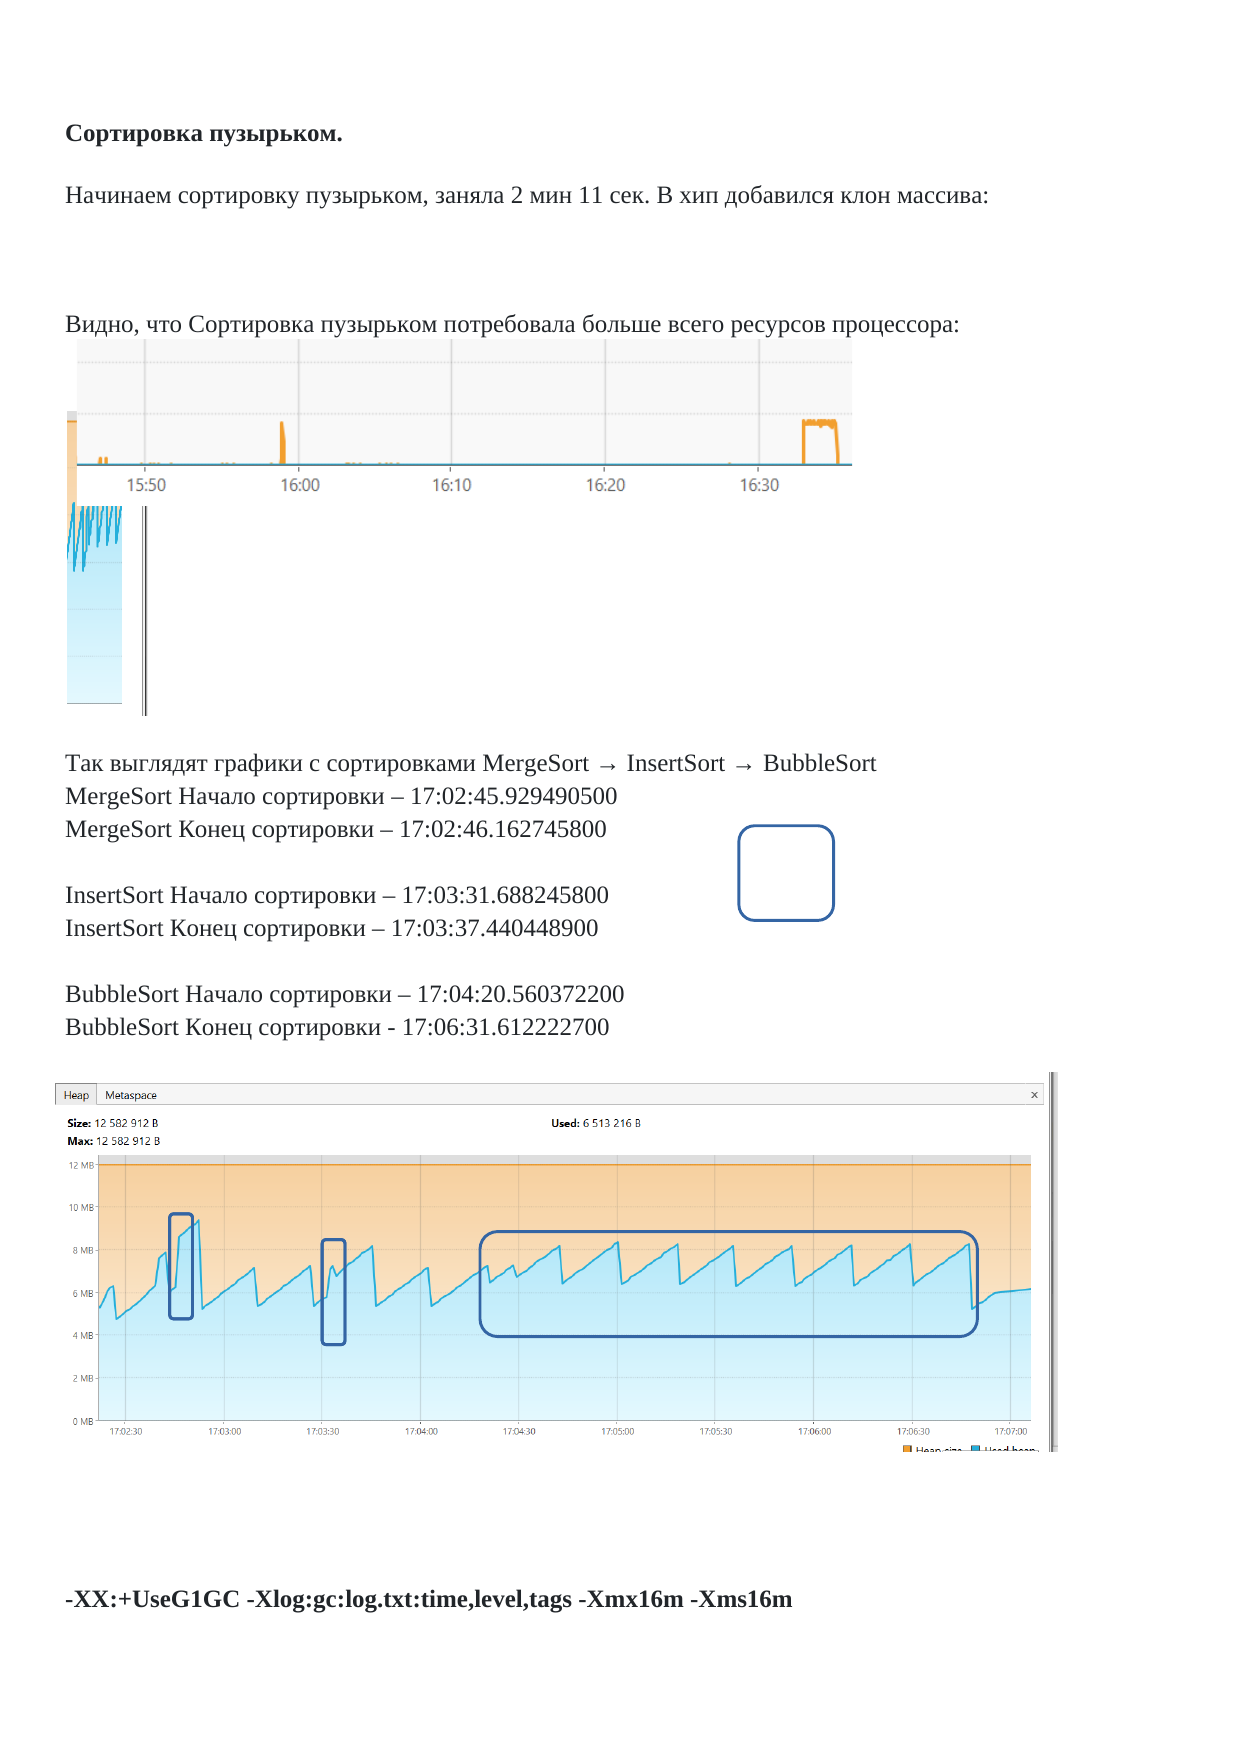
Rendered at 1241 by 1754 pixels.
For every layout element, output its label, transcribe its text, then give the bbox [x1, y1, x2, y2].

picture [67, 339, 900, 716]
text Начинаем сортировку пузырьком, заняла 2 мин 11 сек. В хип добавился клон массива: [65, 181, 1198, 209]
text -XX:+UseG1GC -Xlog:gc:log.txt:time,level,tags -Xmx16m -Xms16m [65, 1584, 1198, 1613]
picture [53, 1072, 1058, 1452]
text Сортировка пузырьком. [65, 118, 1198, 147]
text Видно, что Сортировка пузырьком потребовала больше всего ресурсов процессора: Так выглядят графики с сортировками MergeSort → InsertSort → BubbleSort MergeSort Начало сортировки – 17:02:45.929490500 MergeSort Конец сортировки – 17:02:46.162745800 InsertSort Начало сортировки – 17:03:31.688245800 InsertSort Конец сортировки – 17:03:37.440448900 BubbleSort Начало сортировки – 17:04:20.560372200 BubbleSort Конец сортировки - 17:06:31.612222700 [65, 243, 1198, 1041]
